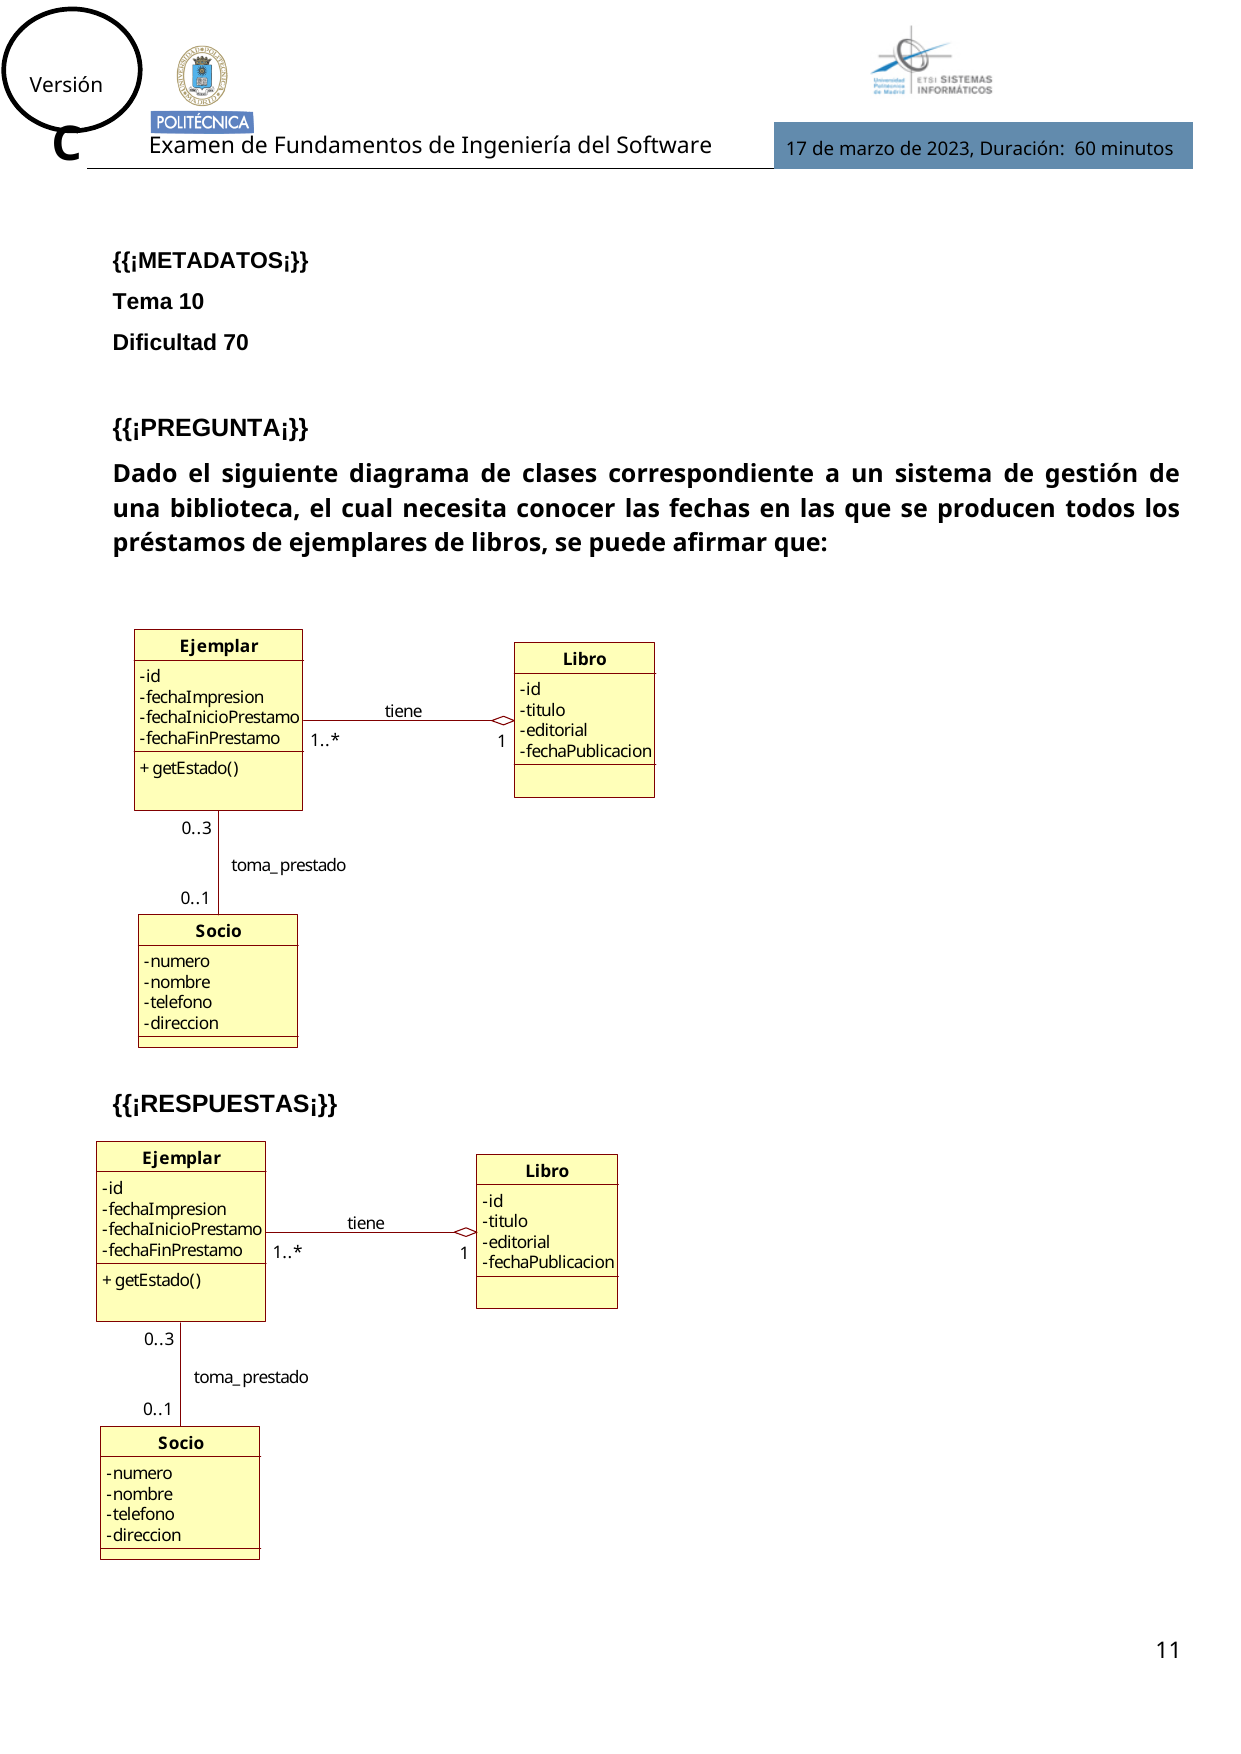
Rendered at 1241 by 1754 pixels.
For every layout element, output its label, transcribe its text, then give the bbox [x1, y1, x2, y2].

text {{¡RESPUESTAS¡}} [112, 1089, 1181, 1118]
text Dificultad 70 [112, 328, 1181, 355]
text {{¡METADATOS¡}} [112, 247, 1181, 273]
text Dado el siguiente diagrama de clases correspondiente a un sistema de gestión de una biblioteca, el cual necesita conocer las fechas en las que se producen todos los préstamos de ejemplares de libros, se puede afirmar que: [112, 456, 1181, 558]
text {{¡PREGUNTA¡}} [112, 413, 1181, 442]
text Tema 10 [112, 288, 1181, 314]
